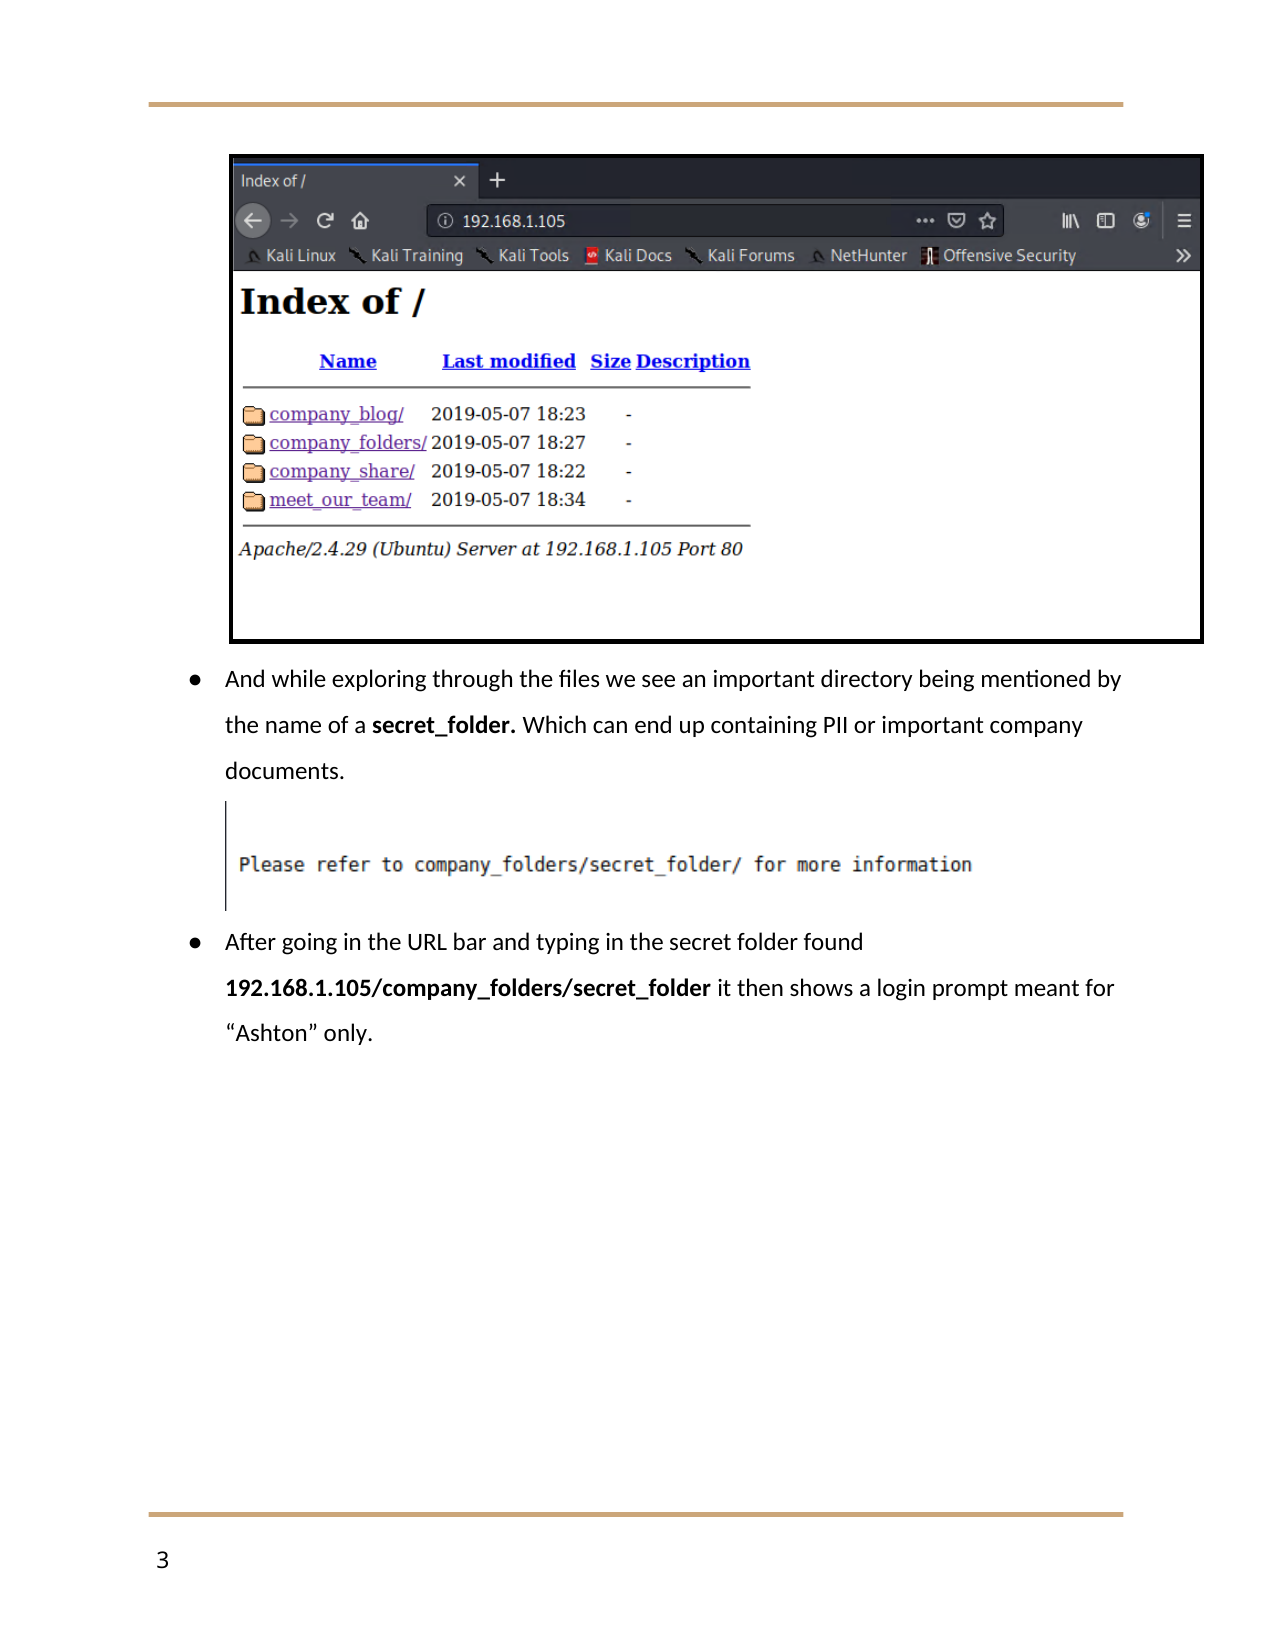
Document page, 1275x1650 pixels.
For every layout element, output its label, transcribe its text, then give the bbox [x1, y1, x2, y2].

list After going in the URL bar and typing in the secret folder found 192.168.1.105/company_folders/secret_folder it then shows a login prompt meant for “Ashton” only. [187, 926, 1125, 1048]
picture [148, 1512, 1124, 1517]
list And while exploring through the files we see an important directory being mentioned by the name of a secret_folder. Which can end up containing PII or important company documents. [187, 663, 1125, 911]
picture [233, 158, 1200, 639]
list [187, 150, 1125, 648]
picture [225, 801, 1027, 911]
picture [148, 102, 1124, 107]
